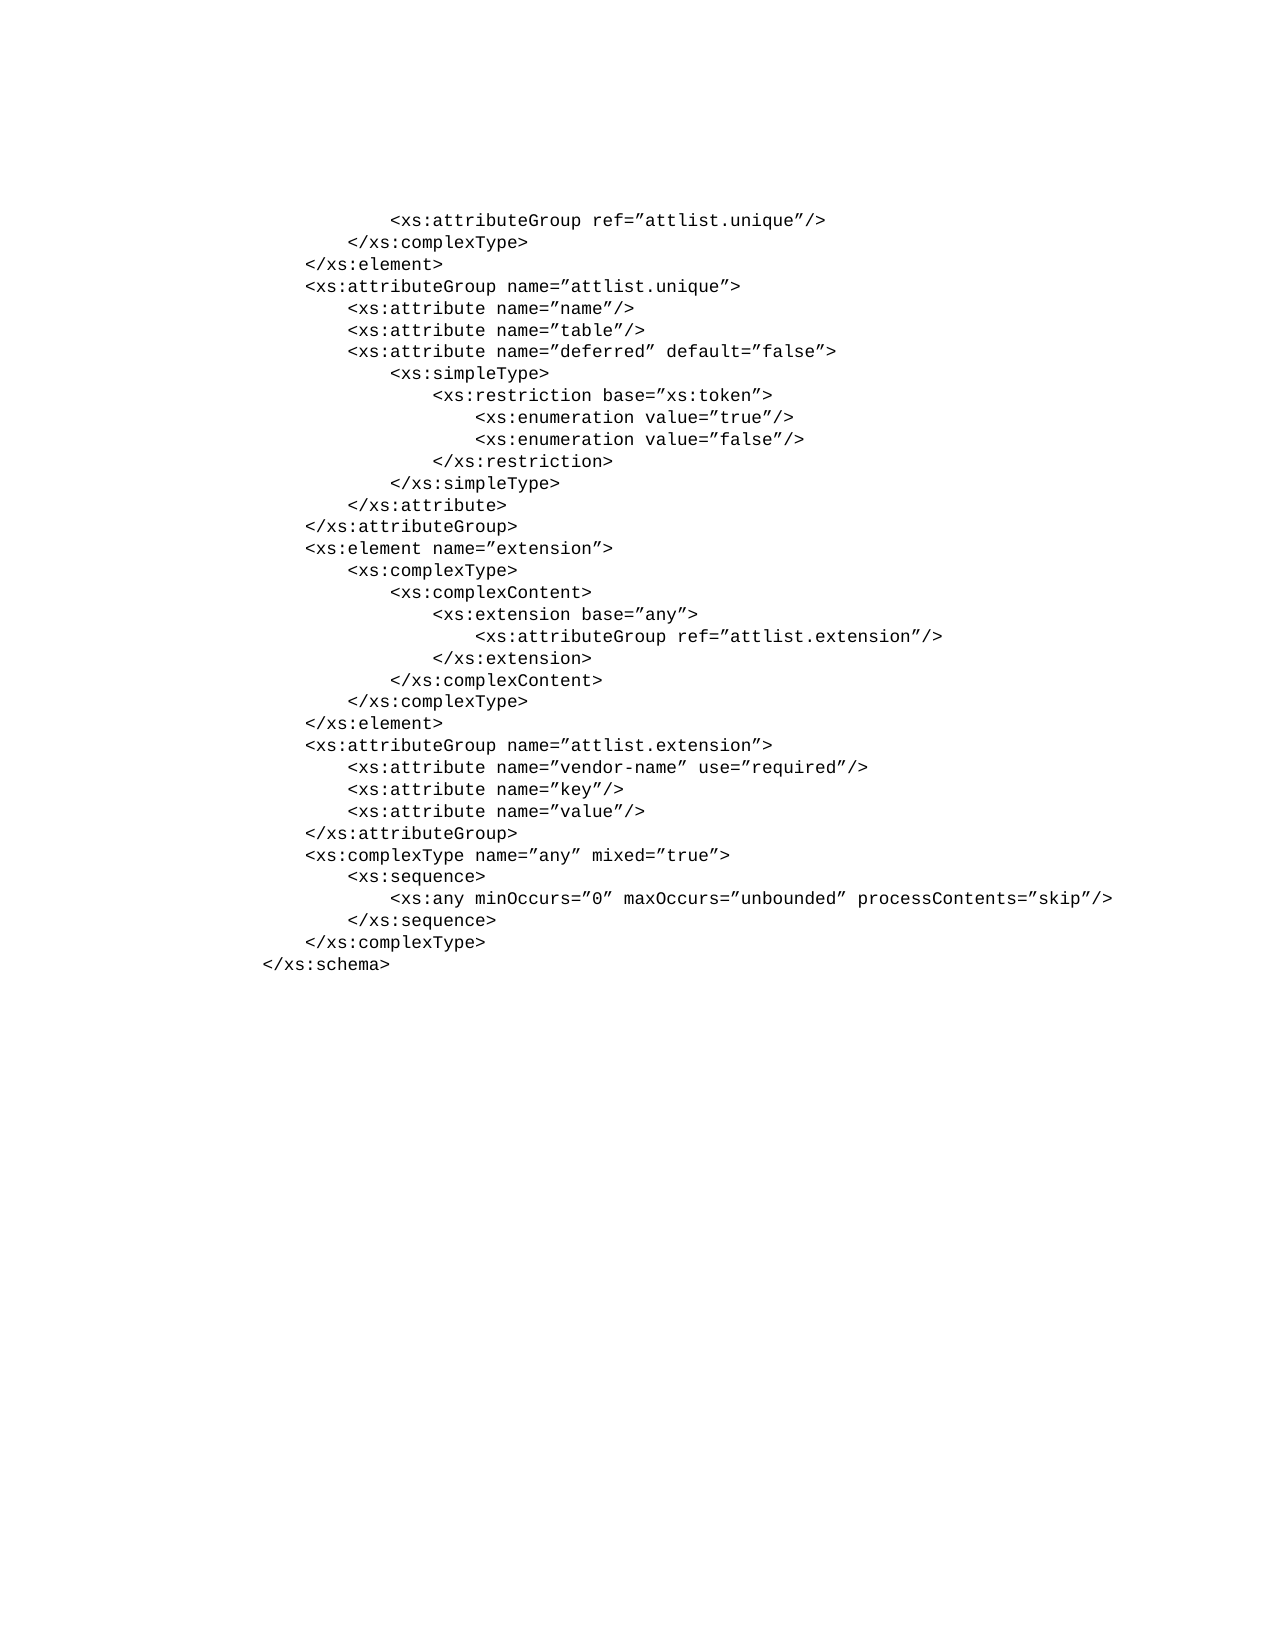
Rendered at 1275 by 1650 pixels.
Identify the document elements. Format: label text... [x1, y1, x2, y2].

text </xs:schema> [262, 954, 1125, 976]
text <xs:attributeGroup ref=”attlist.unique”/> [262, 210, 1125, 232]
text <xs:element name=”extension”> [262, 538, 1125, 560]
text <xs:attribute name=”name”/> [262, 297, 1125, 319]
text <xs:attributeGroup name=”attlist.unique”> [262, 276, 1125, 297]
text </xs:complexType> [262, 232, 1125, 254]
text </xs:simpleType> [262, 472, 1125, 494]
text <xs:attribute name=”deferred” default=”false”> [262, 341, 1125, 363]
text <xs:complexContent> [262, 582, 1125, 604]
text <xs:enumeration value=”true”/> [262, 407, 1125, 429]
text <xs:attributeGroup ref=”attlist.extension”/> [262, 626, 1125, 647]
text <xs:sequence> [262, 866, 1125, 888]
text </xs:complexType> [262, 932, 1125, 954]
text <xs:simpleType> [262, 363, 1125, 385]
text <xs:attribute name=”vendor-name” use=”required”/> [262, 757, 1125, 779]
text </xs:sequence> [262, 910, 1125, 932]
text </xs:attribute> [262, 494, 1125, 516]
text </xs:element> [262, 713, 1125, 735]
text <xs:attribute name=”value”/> [262, 801, 1125, 822]
text </xs:restriction> [262, 451, 1125, 472]
text <xs:restriction base=”xs:token”> [262, 385, 1125, 407]
text <xs:attribute name=”key”/> [262, 779, 1125, 801]
text </xs:attributeGroup> [262, 516, 1125, 538]
text </xs:element> [262, 254, 1125, 276]
text </xs:attributeGroup> [262, 822, 1125, 844]
text <xs:extension base=”any”> [262, 604, 1125, 626]
text </xs:complexContent> [262, 669, 1125, 691]
text <xs:attribute name=”table”/> [262, 319, 1125, 341]
text </xs:complexType> [262, 691, 1125, 713]
text <xs:complexType> [262, 560, 1125, 582]
text <xs:enumeration value=”false”/> [262, 429, 1125, 451]
text <xs:attributeGroup name=”attlist.extension”> [262, 735, 1125, 757]
text </xs:extension> [262, 647, 1125, 669]
text <xs:complexType name=”any” mixed=”true”> [262, 844, 1125, 866]
text <xs:any minOccurs=”0” maxOccurs=”unbounded” processContents=”skip”/> [262, 888, 1125, 910]
